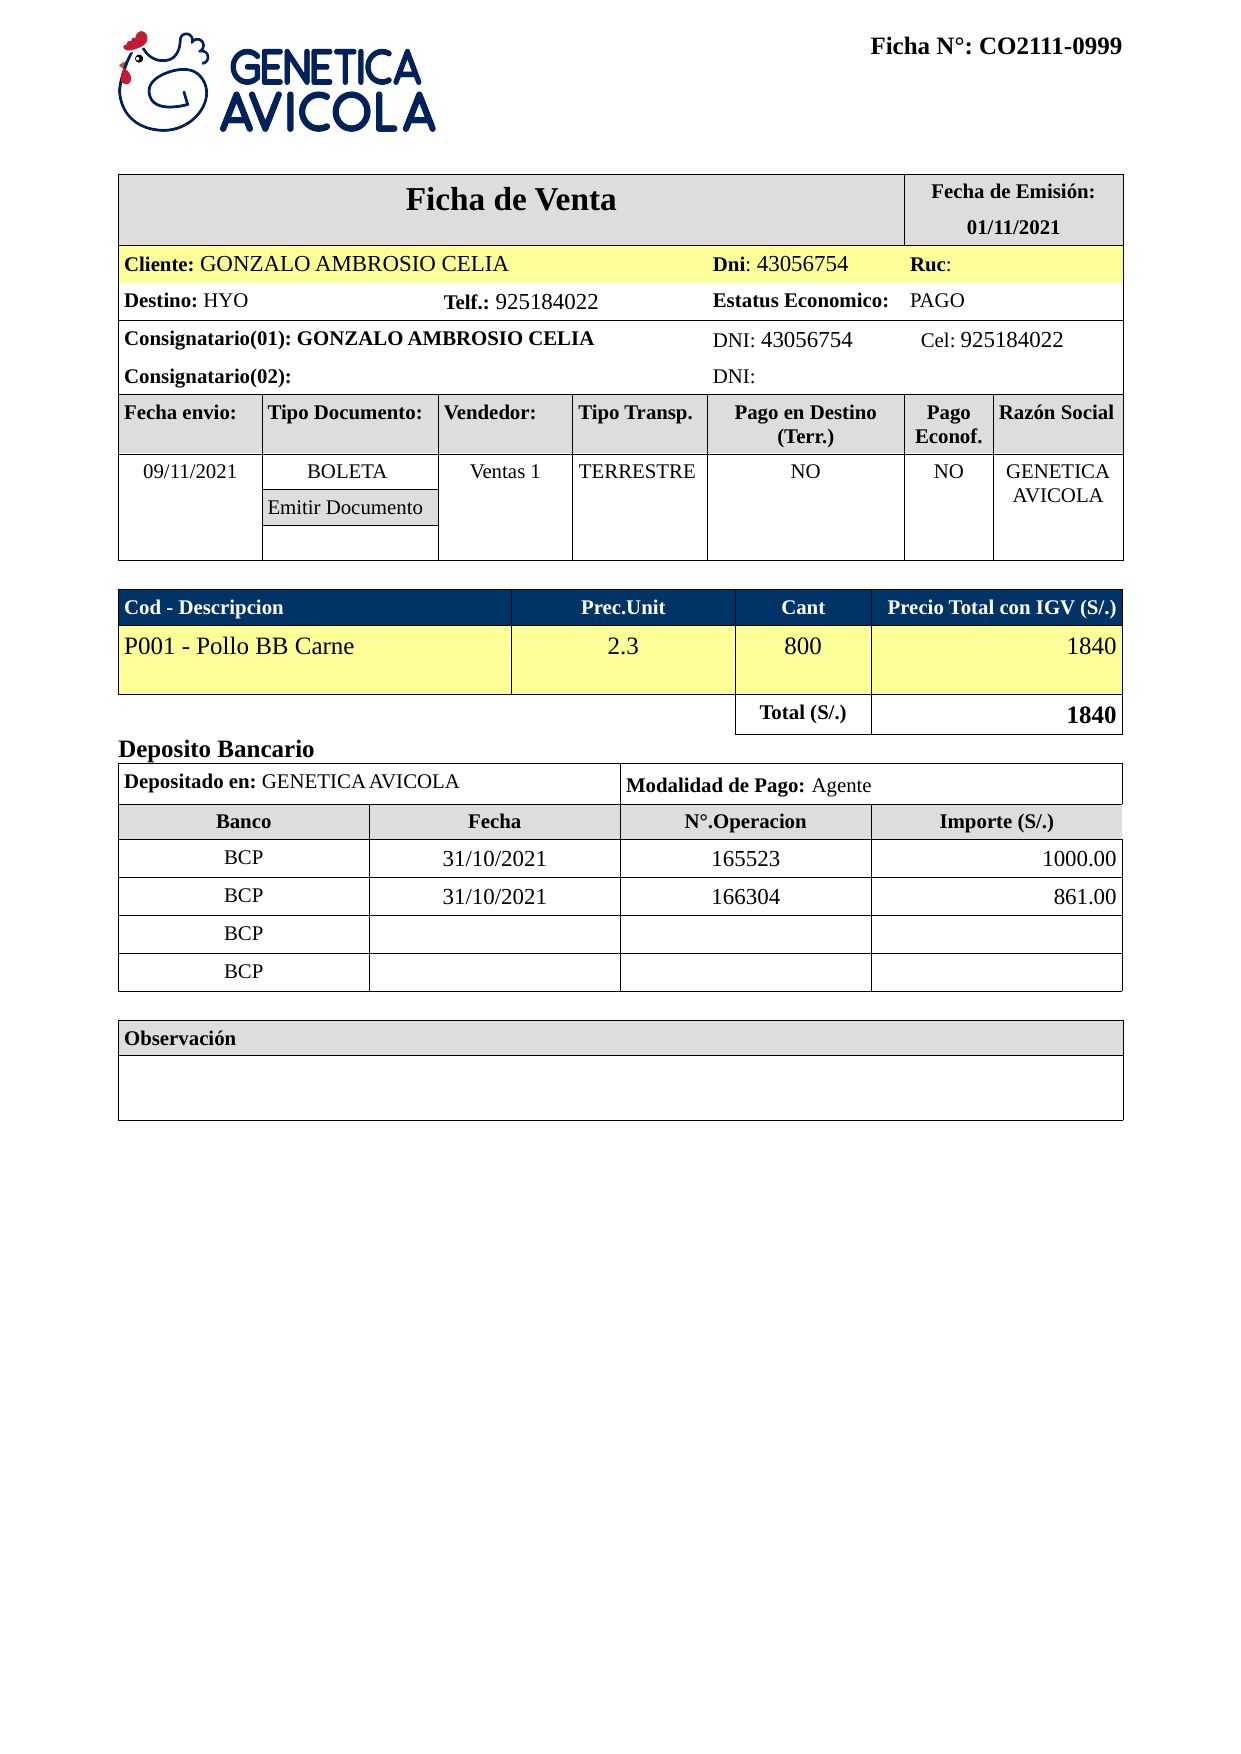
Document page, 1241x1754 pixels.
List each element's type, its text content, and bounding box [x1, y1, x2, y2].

table_cell [370, 916, 620, 953]
table_cell 01/11/2021 [905, 209, 1123, 245]
table_cell 800 [736, 626, 871, 694]
table_cell BCP [119, 878, 369, 915]
table_cell Pago en Destino (Terr.) [708, 395, 904, 453]
table_header Prec.Unit [512, 590, 735, 625]
table_cell 1840 [872, 626, 1122, 694]
table_cell NO [905, 455, 993, 560]
table_cell 166304 [621, 878, 871, 915]
table_cell [621, 916, 871, 953]
table_cell Consignatario(01): GONZALO AMBROSIO CELIA [119, 321, 707, 358]
table_cell Banco [119, 805, 369, 839]
table_cell TERRESTRE [573, 455, 707, 560]
table_cell Consignatario(02): [119, 358, 707, 394]
table_cell Total (S/.) [736, 695, 871, 734]
table_cell Destino: HYO [119, 283, 438, 320]
table_cell P001 - Pollo BB Carne [119, 626, 511, 694]
table_cell [119, 1056, 1123, 1119]
table_cell 31/10/2021 [370, 840, 620, 877]
table_header Cod - Descripcion [119, 590, 511, 625]
table_cell [370, 954, 620, 991]
table_header Depositado en: GENETICA AVICOLA [119, 764, 620, 803]
table_cell 2.3 [512, 626, 735, 694]
table_cell GENETICA AVICOLA [994, 455, 1123, 560]
table_cell BCP [119, 916, 369, 953]
table_cell Tipo Transp. [573, 395, 707, 453]
table_header Fecha de Emisión: [905, 175, 1123, 209]
table_cell Estatus Economico: [707, 283, 904, 320]
table_cell N°.Operacion [621, 805, 871, 839]
table_cell 165523 [621, 840, 871, 877]
table_cell [118, 695, 511, 734]
text Deposito Bancario [118, 734, 1122, 763]
table_header Modalidad de Pago: Agente [621, 764, 1122, 803]
table_cell Fecha [370, 805, 620, 839]
table_cell Cliente: GONZALO AMBROSIO CELIA [119, 246, 707, 283]
table_cell [872, 954, 1122, 991]
table_header Cant [736, 590, 871, 625]
table_cell NO [708, 455, 904, 560]
table_cell [511, 695, 735, 734]
table_header Observación [119, 1021, 1123, 1055]
table_cell DNI: 43056754 [707, 321, 915, 358]
table_cell Pago Econof. [905, 395, 993, 453]
table_cell 861.00 [872, 878, 1122, 915]
picture [118, 31, 436, 132]
table_cell [872, 916, 1122, 953]
table_cell Emitir Documento [263, 490, 438, 525]
table_cell Telf.: 925184022 [438, 283, 707, 320]
table_cell [621, 954, 871, 991]
table_cell Ruc: [904, 246, 1123, 283]
table_cell Ventas 1 [439, 455, 572, 560]
table_cell Dni: 43056754 [707, 246, 904, 283]
table_cell 1000.00 [872, 840, 1122, 877]
table_cell BCP [119, 840, 369, 877]
table_header Precio Total con IGV (S/.) [872, 590, 1122, 625]
table_cell Cel: 925184022 [915, 321, 1123, 358]
table_cell DNI: [707, 358, 1123, 394]
table_cell BCP [119, 954, 369, 991]
table_cell 31/10/2021 [370, 878, 620, 915]
table_cell Importe (S/.) [872, 805, 1122, 839]
table_header Ficha de Venta [119, 175, 904, 245]
table_cell [263, 526, 438, 560]
table_cell Razón Social [994, 395, 1123, 453]
table_cell 09/11/2021 [119, 455, 262, 560]
table_cell PAGO [904, 283, 1123, 320]
table_cell Vendedor: [439, 395, 572, 453]
table_cell BOLETA [263, 455, 438, 489]
table_cell Tipo Documento: [263, 395, 438, 453]
table_cell 1840 [872, 695, 1122, 734]
table_cell Fecha envio: [119, 395, 262, 453]
